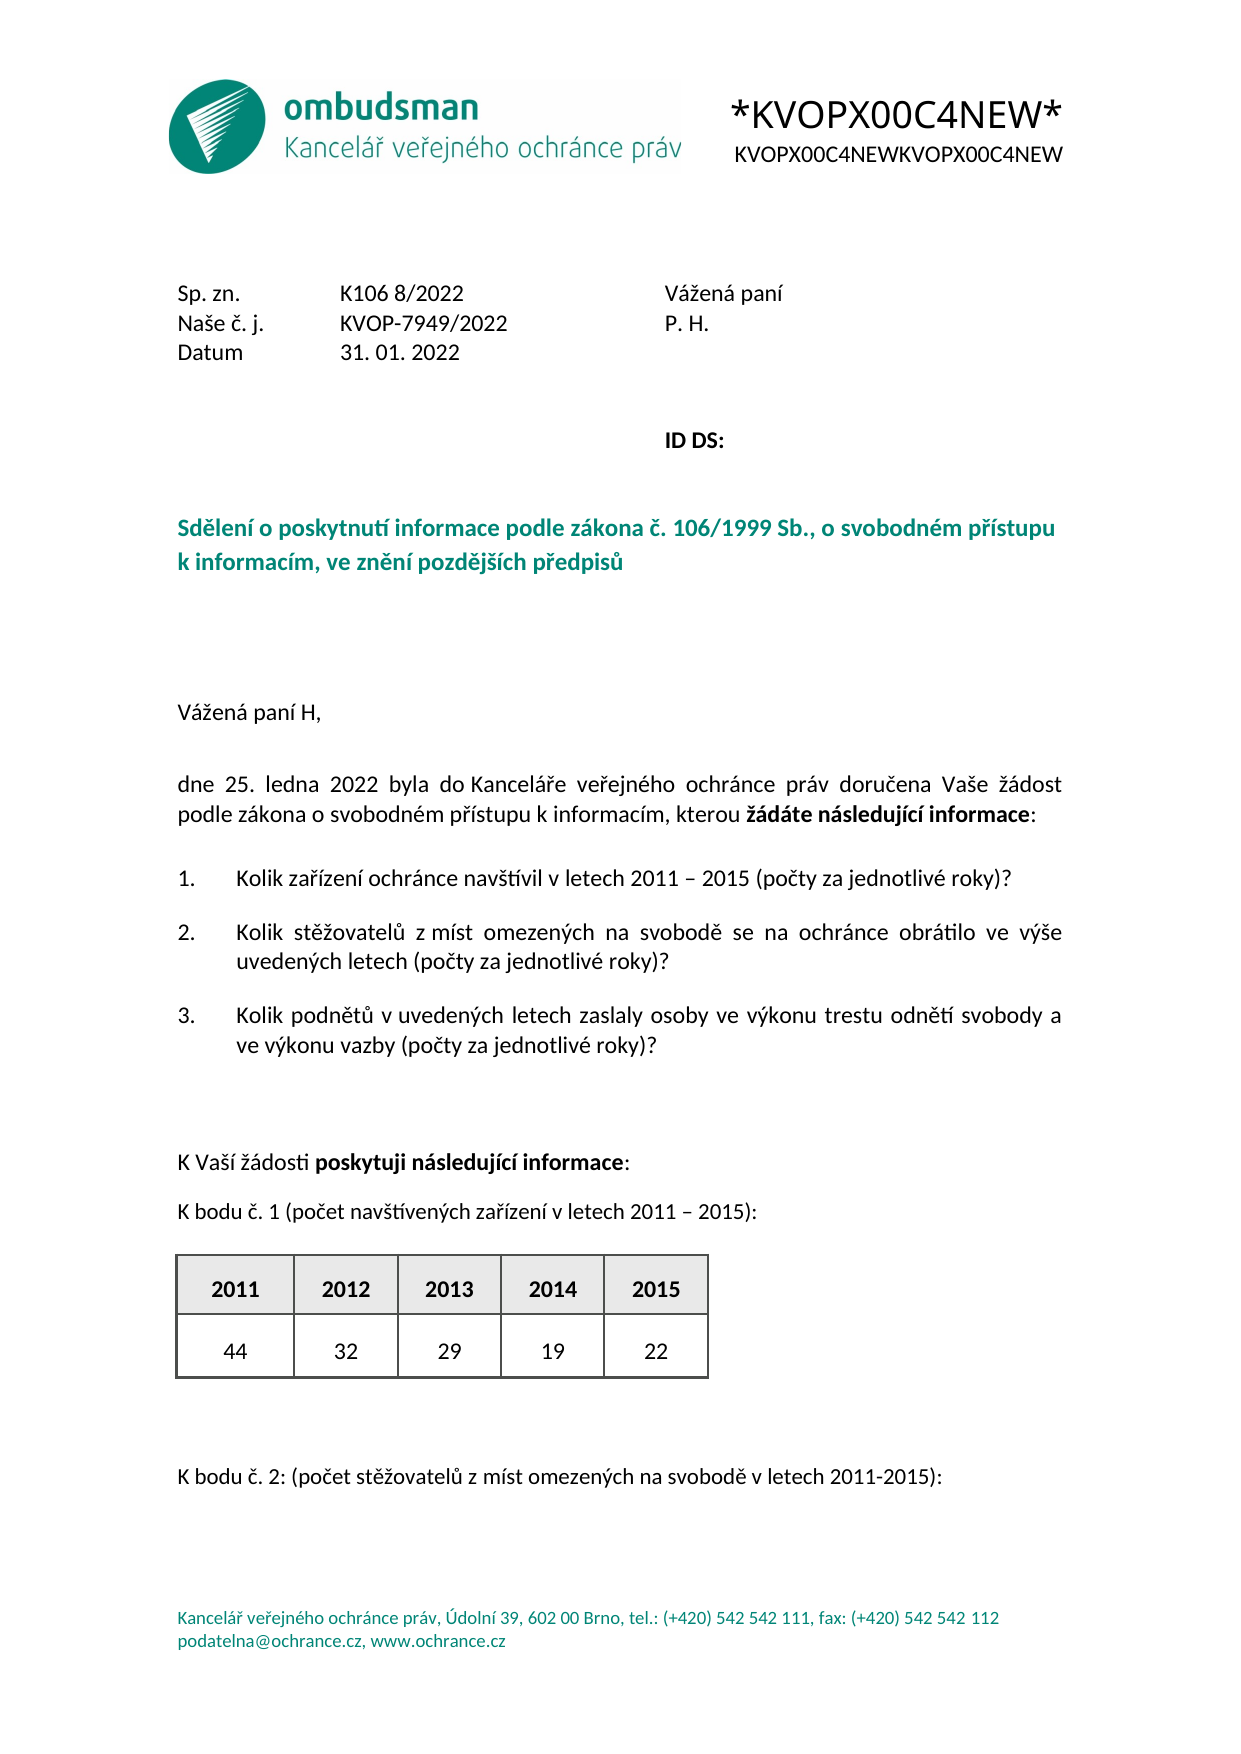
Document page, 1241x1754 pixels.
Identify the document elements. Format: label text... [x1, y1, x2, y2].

table_cell 44 [178, 1315, 293, 1376]
table_cell 19 [502, 1315, 603, 1376]
list Kolik stěžovatelů z míst omezených na svobodě se na ochránce obrátilo ve výše uvedených letech (počty za jednotlivé roky)? [177, 917, 1063, 975]
list Kolik podnětů v uvedených letech zaslaly osoby ve výkonu trestu odnětí svobody a ve výkonu vazby (počty za jednotlivé roky)? [177, 1000, 1063, 1059]
table_header 2014 [502, 1256, 603, 1313]
table_cell 29 [399, 1315, 500, 1376]
table_header K106 8/2022 KVOP-7949/2022 31. 01. 2022 [340, 220, 664, 513]
text Vážená paní H, [177, 697, 1063, 727]
table_header 2011 [178, 1256, 293, 1313]
text K bodu č. 1 (počet navštívených zařízení v letech 2011 – 2015): [177, 1197, 1063, 1226]
table_header 2012 [295, 1256, 397, 1313]
table_header Sp. zn. Naše č. j. Datum [177, 220, 340, 513]
table_cell 32 [295, 1315, 397, 1376]
list Kolik zařízení ochránce navštívil v letech 2011 – 2015 (počty za jednotlivé roky)? [177, 863, 1063, 892]
table_header 2015 [605, 1256, 707, 1313]
text dne 25. ledna 2022 byla do Kanceláře veřejného ochránce práv doručena Vaše žádost podle zákona o svobodném přístupu k informacím, kterou žádáte následující informace: [177, 769, 1063, 828]
subtitle Sdělení o poskytnutí informace podle zákona č. 106/1999 Sb., o svobodném přístupu k informacím, ve znění pozdějších předpisů [177, 513, 1063, 577]
text K Vaší žádosti poskytuji následující informace: [177, 1147, 1063, 1176]
table_cell 22 [605, 1315, 707, 1376]
table_header 2013 [399, 1256, 500, 1313]
text K bodu č. 2: (počet stěžovatelů z míst omezených na svobodě v letech 2011-2015): [177, 1462, 1063, 1491]
table_header Vážená paní P. H. ID DS: [665, 220, 1085, 513]
